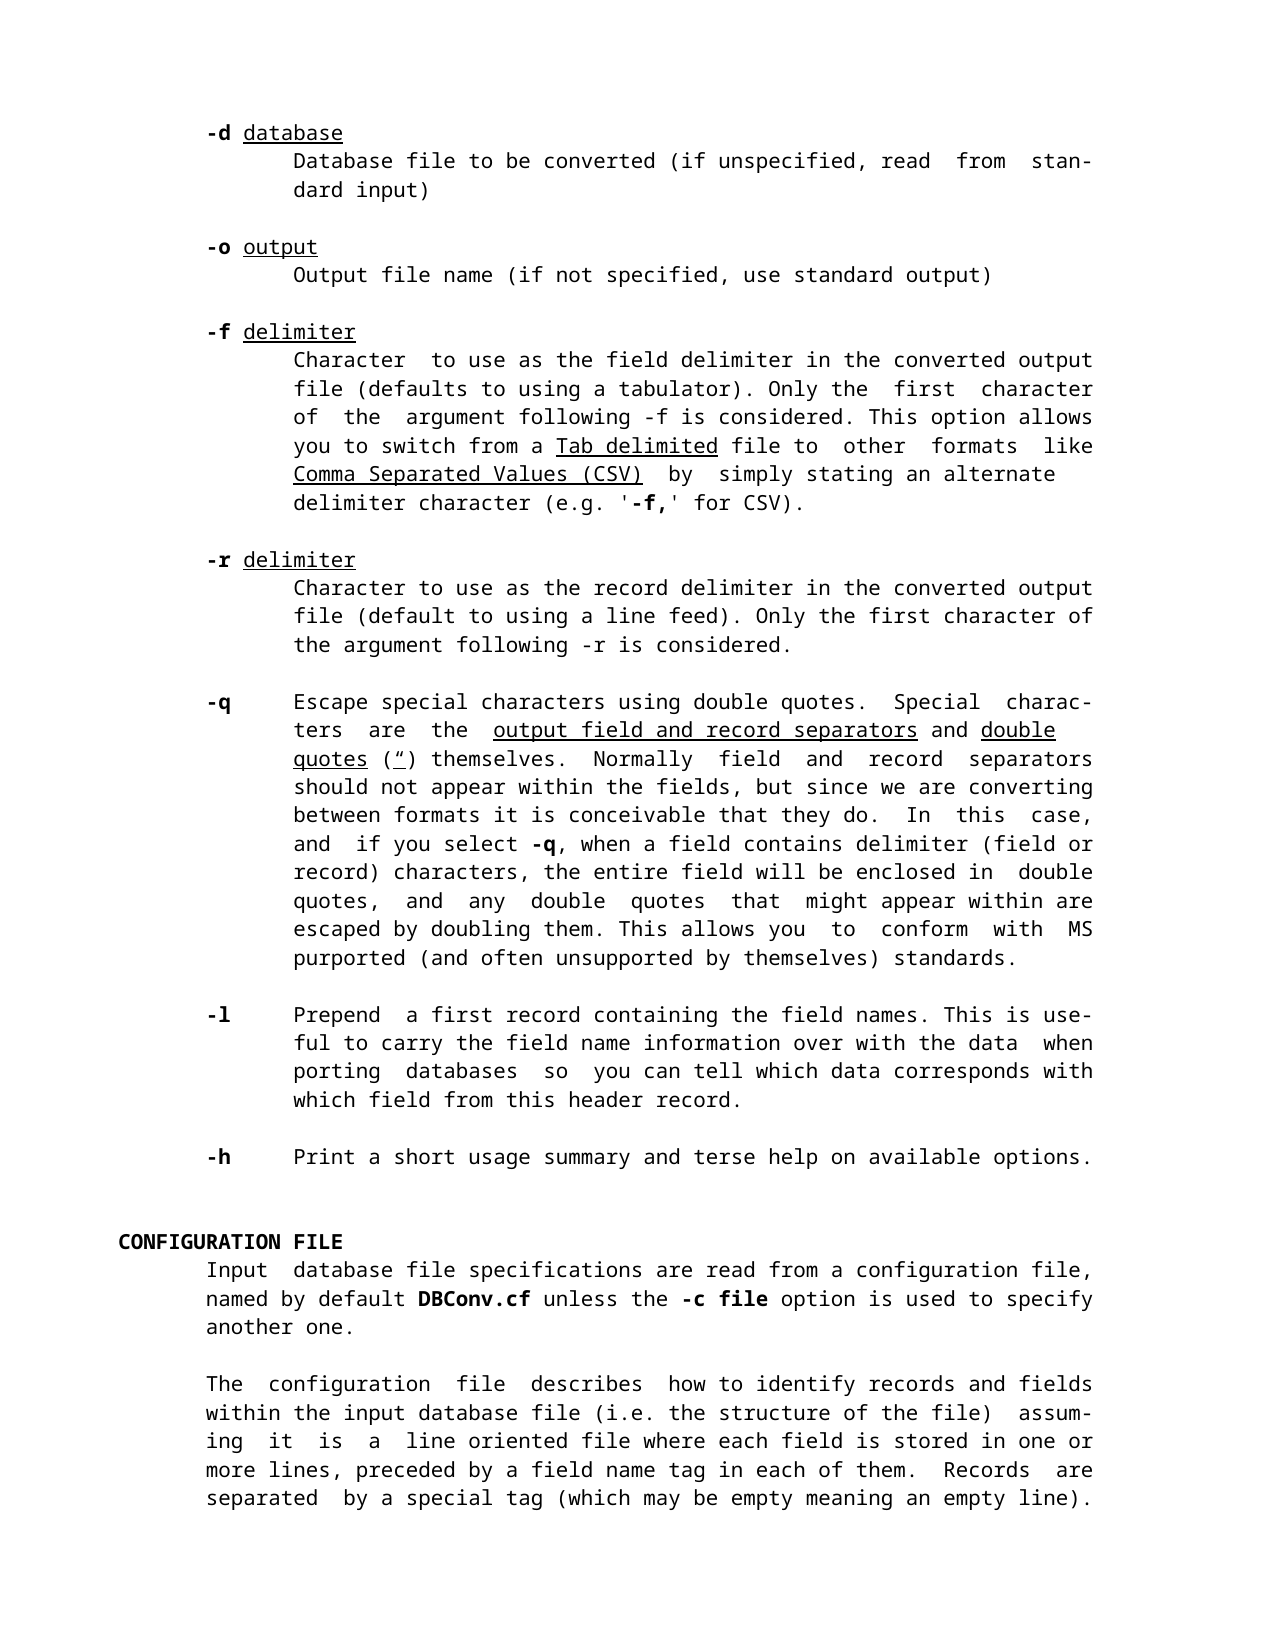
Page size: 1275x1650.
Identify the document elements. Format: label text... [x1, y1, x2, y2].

text named by default DBConv.cf unless the -c file option is used to specify [118, 1284, 1157, 1312]
text between formats it is conceivable that they do. In this case, [118, 801, 1157, 829]
text should not appear within the fields, but since we are converting [118, 772, 1157, 801]
text Character to use as the field delimiter in the converted output [118, 346, 1157, 374]
text -f delimiter [118, 317, 1157, 346]
text another one. [118, 1312, 1157, 1341]
text more lines, preceded by a field name tag in each of them. Records are [118, 1455, 1157, 1483]
text Comma Separated Values (CSV) by simply stating an alternate [118, 459, 1157, 488]
text quotes, and any double quotes that might appear within are [118, 886, 1157, 914]
text separated by a special tag (which may be empty meaning an empty line). [118, 1483, 1157, 1512]
text ters are the output field and record separators and double [118, 715, 1157, 744]
text CONFIGURATION FILE [118, 1227, 1157, 1256]
text Input database file specifications are read from a configuration file, [118, 1256, 1157, 1284]
text record) characters, the entire field will be enclosed in double [118, 857, 1157, 886]
text Character to use as the record delimiter in the converted output [118, 573, 1157, 602]
text file (defaults to using a tabulator). Only the first character [118, 374, 1157, 402]
text and if you select -q, when a field contains delimiter (field or [118, 829, 1157, 857]
text delimiter character (e.g. '-f,' for CSV). [118, 488, 1157, 516]
text dard input) [118, 175, 1157, 203]
text purported (and often unsupported by themselves) standards. [118, 943, 1157, 971]
text -r delimiter [118, 545, 1157, 573]
text ful to carry the field name information over with the data when [118, 1028, 1157, 1057]
text -d database [118, 118, 1157, 147]
text which field from this header record. [118, 1085, 1157, 1113]
text -l Prepend a first record containing the field names. This is use- [118, 1000, 1157, 1028]
text the argument following -r is considered. [118, 630, 1157, 658]
text Database file to be converted (if unspecified, read from stan- [118, 147, 1157, 175]
text -o output [118, 232, 1157, 260]
text you to switch from a Tab delimited file to other formats like [118, 431, 1157, 459]
text -q Escape special characters using double quotes. Special charac- [118, 687, 1157, 715]
text ing it is a line oriented file where each field is stored in one or [118, 1426, 1157, 1455]
text escaped by doubling them. This allows you to conform with MS [118, 914, 1157, 943]
text quotes (“) themselves. Normally field and record separators [118, 744, 1157, 772]
text porting databases so you can tell which data corresponds with [118, 1057, 1157, 1085]
text file (default to using a line feed). Only the first character of [118, 602, 1157, 630]
text Output file name (if not specified, use standard output) [118, 260, 1157, 289]
text of the argument following -f is considered. This option allows [118, 402, 1157, 431]
text -h Print a short usage summary and terse help on available options. [118, 1142, 1157, 1170]
text within the input database file (i.e. the structure of the file) assum- [118, 1398, 1157, 1426]
text The configuration file describes how to identify records and fields [118, 1369, 1157, 1398]
